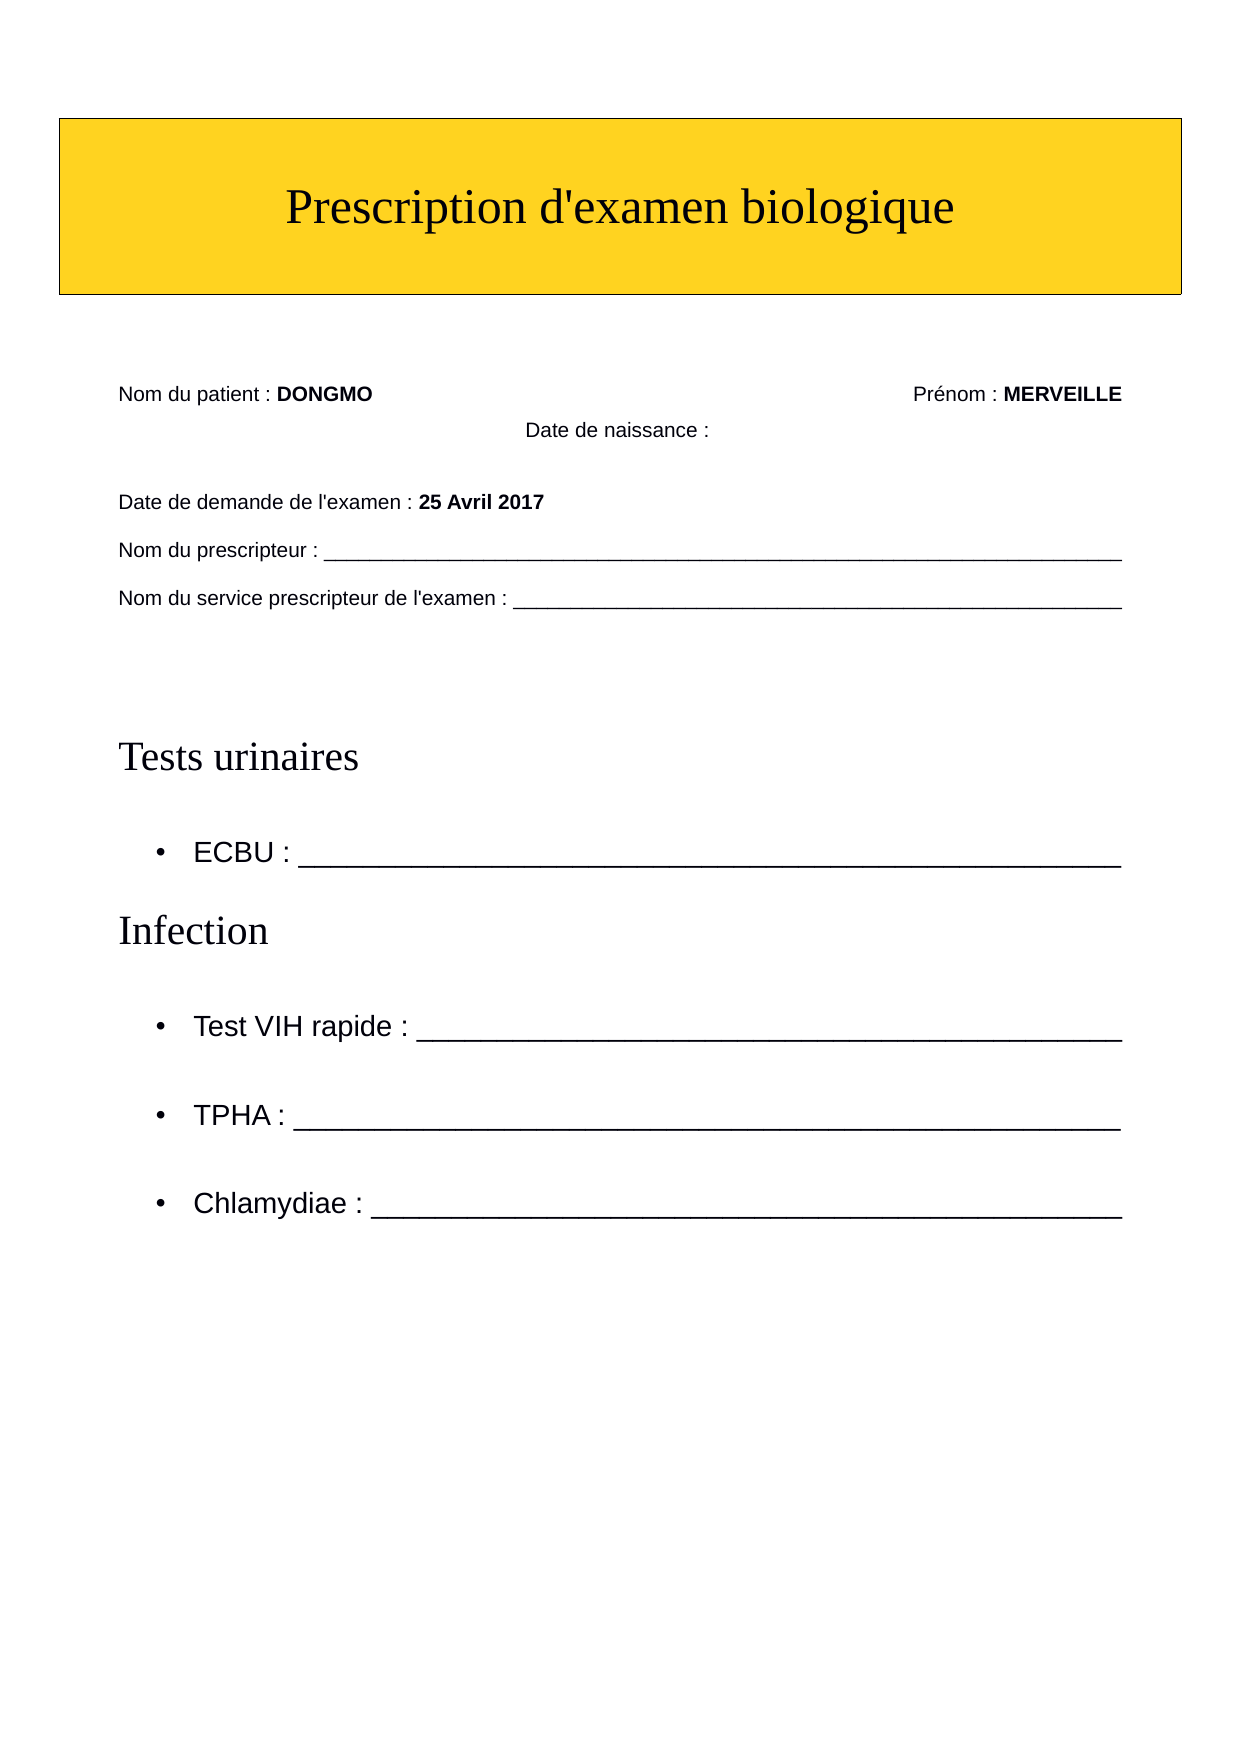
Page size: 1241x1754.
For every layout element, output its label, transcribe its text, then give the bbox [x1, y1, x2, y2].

list Test VIH rapide : [156, 966, 1122, 1054]
list ECBU : [156, 792, 1122, 880]
text Nom du prescripteur : [118, 537, 1122, 561]
text Date de demande de l'examen : 25 Avril 2017 [118, 489, 1122, 513]
text Date de naissance : [118, 418, 1122, 442]
subtitle Prescription d'examen biologique [60, 119, 1181, 294]
text Nom du service prescripteur de l'examen : [118, 585, 1122, 609]
subtitle Infection [118, 905, 1122, 953]
subtitle Tests urinaires [118, 731, 1122, 779]
text Nom du patient : DONGMO Prénom : MERVEILLE [118, 382, 1122, 406]
list TPHA : [156, 1054, 1122, 1143]
list Chlamydiae : [156, 1143, 1122, 1231]
